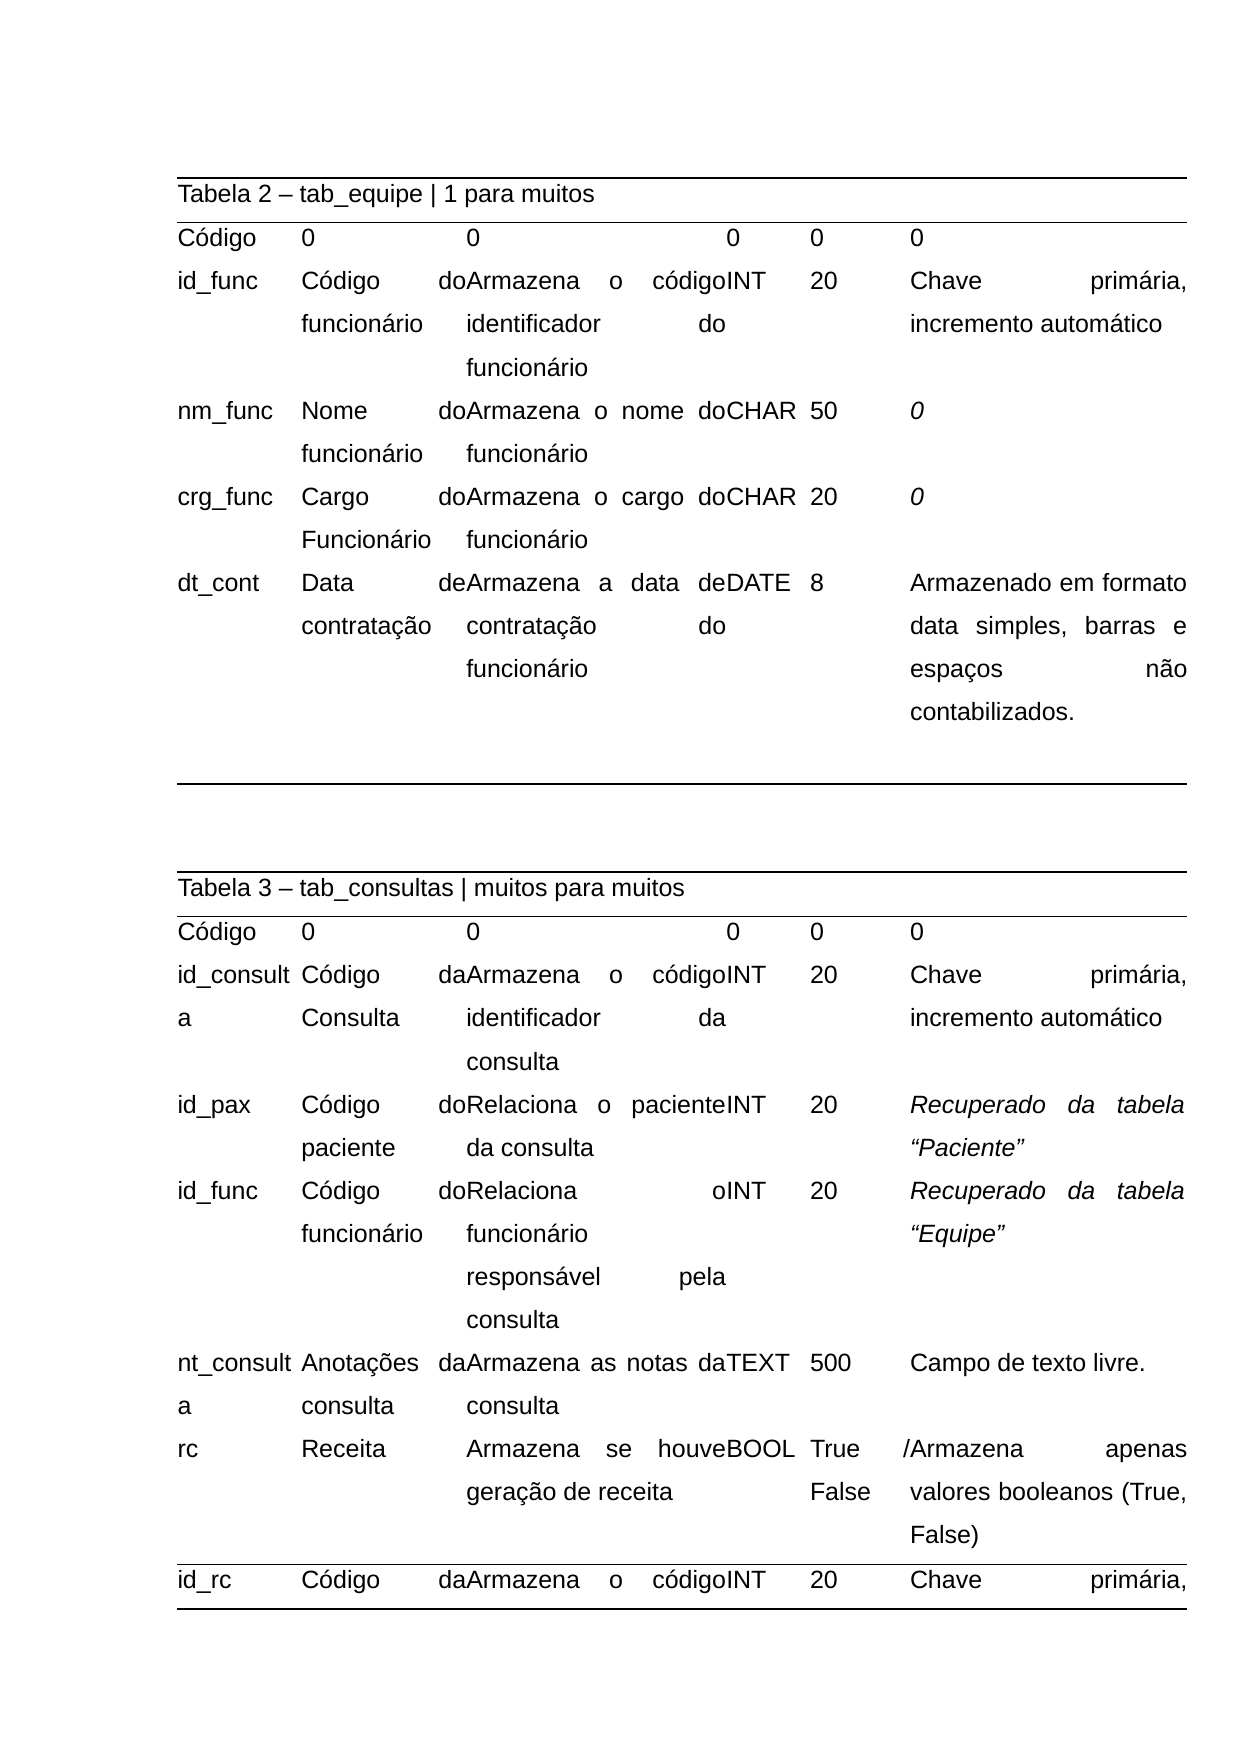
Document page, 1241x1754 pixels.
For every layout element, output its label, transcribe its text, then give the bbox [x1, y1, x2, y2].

table_cell Recuperado da tabela “Equipe” [910, 1176, 1187, 1348]
table_cell Código da receita [301, 1565, 466, 1608]
table_cell 20 [810, 266, 910, 396]
table_cell Armazena o nome do funcionário [466, 396, 726, 482]
table_cell True / False [810, 1434, 910, 1563]
table_cell Código [177, 223, 301, 266]
table_header Tabela 2 – tab_equipe | 1 para muitos [177, 179, 1187, 222]
table_cell nm_func [177, 396, 301, 482]
table_cell Código da Consulta [301, 960, 466, 1089]
table_cell id_pax [177, 1090, 301, 1176]
table_cell DATE [726, 568, 810, 740]
table_cell Código do funcionário [301, 1176, 466, 1348]
table_cell id_consulta [177, 960, 301, 1089]
table_cell Armazena as notas da consulta [466, 1348, 726, 1434]
table_cell Nome do funcionário [301, 396, 466, 482]
table_cell 0 [726, 223, 810, 266]
table_cell 0 [810, 223, 910, 266]
table_cell 0 [466, 917, 726, 960]
table_cell Armazena o cargo do funcionário [466, 482, 726, 568]
table_cell Receita [301, 1434, 466, 1563]
table_cell rc [177, 1434, 301, 1563]
table_cell 0 [910, 917, 1187, 960]
table_cell id_func [177, 266, 301, 396]
table_cell INT [726, 266, 810, 396]
table_cell [177, 740, 301, 783]
table_cell 0 [301, 223, 466, 266]
table_cell Código do funcionário [301, 266, 466, 396]
table_cell CHAR [726, 482, 810, 568]
table_cell nt_consulta [177, 1348, 301, 1434]
table_cell Armazena apenas valores booleanos (True, False) [910, 1434, 1187, 1563]
table_cell Relaciona o paciente da consulta [466, 1090, 726, 1176]
table_cell BOOL [726, 1434, 810, 1563]
table_cell Armazena a data de contratação do funcionário [466, 568, 726, 740]
table_cell INT [726, 1090, 810, 1176]
table_cell 20 [810, 1565, 910, 1608]
table_cell INT [726, 1176, 810, 1348]
table_cell Data de contratação [301, 568, 466, 740]
table_cell id_func [177, 1176, 301, 1348]
table_cell [301, 740, 466, 783]
table_cell Recuperado da tabela “Paciente” [910, 1090, 1187, 1176]
table_cell 0 [810, 917, 910, 960]
table_cell Armazena o código identificador da consulta [466, 960, 726, 1089]
table_cell 20 [810, 1176, 910, 1348]
table_cell id_rc [177, 1565, 301, 1608]
table_cell [466, 740, 726, 783]
table_cell 0 [910, 396, 1187, 482]
table_cell 0 [910, 223, 1187, 266]
table_cell crg_func [177, 482, 301, 568]
table_cell Armazena se houve geração de receita [466, 1434, 726, 1563]
table_cell Anotações da consulta [301, 1348, 466, 1434]
table_cell Chave primária, incremento automático [910, 960, 1187, 1089]
table_cell Chave primária, [910, 1565, 1187, 1608]
table_cell INT [726, 960, 810, 1089]
table_cell 0 [910, 482, 1187, 568]
table_cell [726, 740, 810, 783]
table_cell [910, 740, 1187, 783]
table_cell 20 [810, 482, 910, 568]
table_cell 50 [810, 396, 910, 482]
table_cell Código do paciente [301, 1090, 466, 1176]
table_cell Relaciona o funcionário responsável pela consulta [466, 1176, 726, 1348]
table_cell 20 [810, 1090, 910, 1176]
table_cell Armazena o código identificador do funcionário [466, 266, 726, 396]
table_cell dt_cont [177, 568, 301, 740]
table_cell Armazena o código identificador da receita [466, 1565, 726, 1608]
table_cell INT [726, 1565, 810, 1608]
table_cell 0 [726, 917, 810, 960]
table_cell 20 [810, 960, 910, 1089]
table_header Tabela 3 – tab_consultas | muitos para muitos [177, 873, 1187, 916]
table_cell 8 [810, 568, 910, 740]
table_cell 0 [301, 917, 466, 960]
table_cell Armazenado em formato data simples, barras e espaços não contabilizados. [910, 568, 1187, 740]
table_cell [810, 740, 910, 783]
table_cell Código [177, 917, 301, 960]
table_cell Campo de texto livre. [910, 1348, 1187, 1434]
table_cell 500 [810, 1348, 910, 1434]
table_cell Chave primária, incremento automático [910, 266, 1187, 396]
table_cell 0 [466, 223, 726, 266]
table_cell Cargo do Funcionário [301, 482, 466, 568]
table_cell TEXT [726, 1348, 810, 1434]
table_cell CHAR [726, 396, 810, 482]
